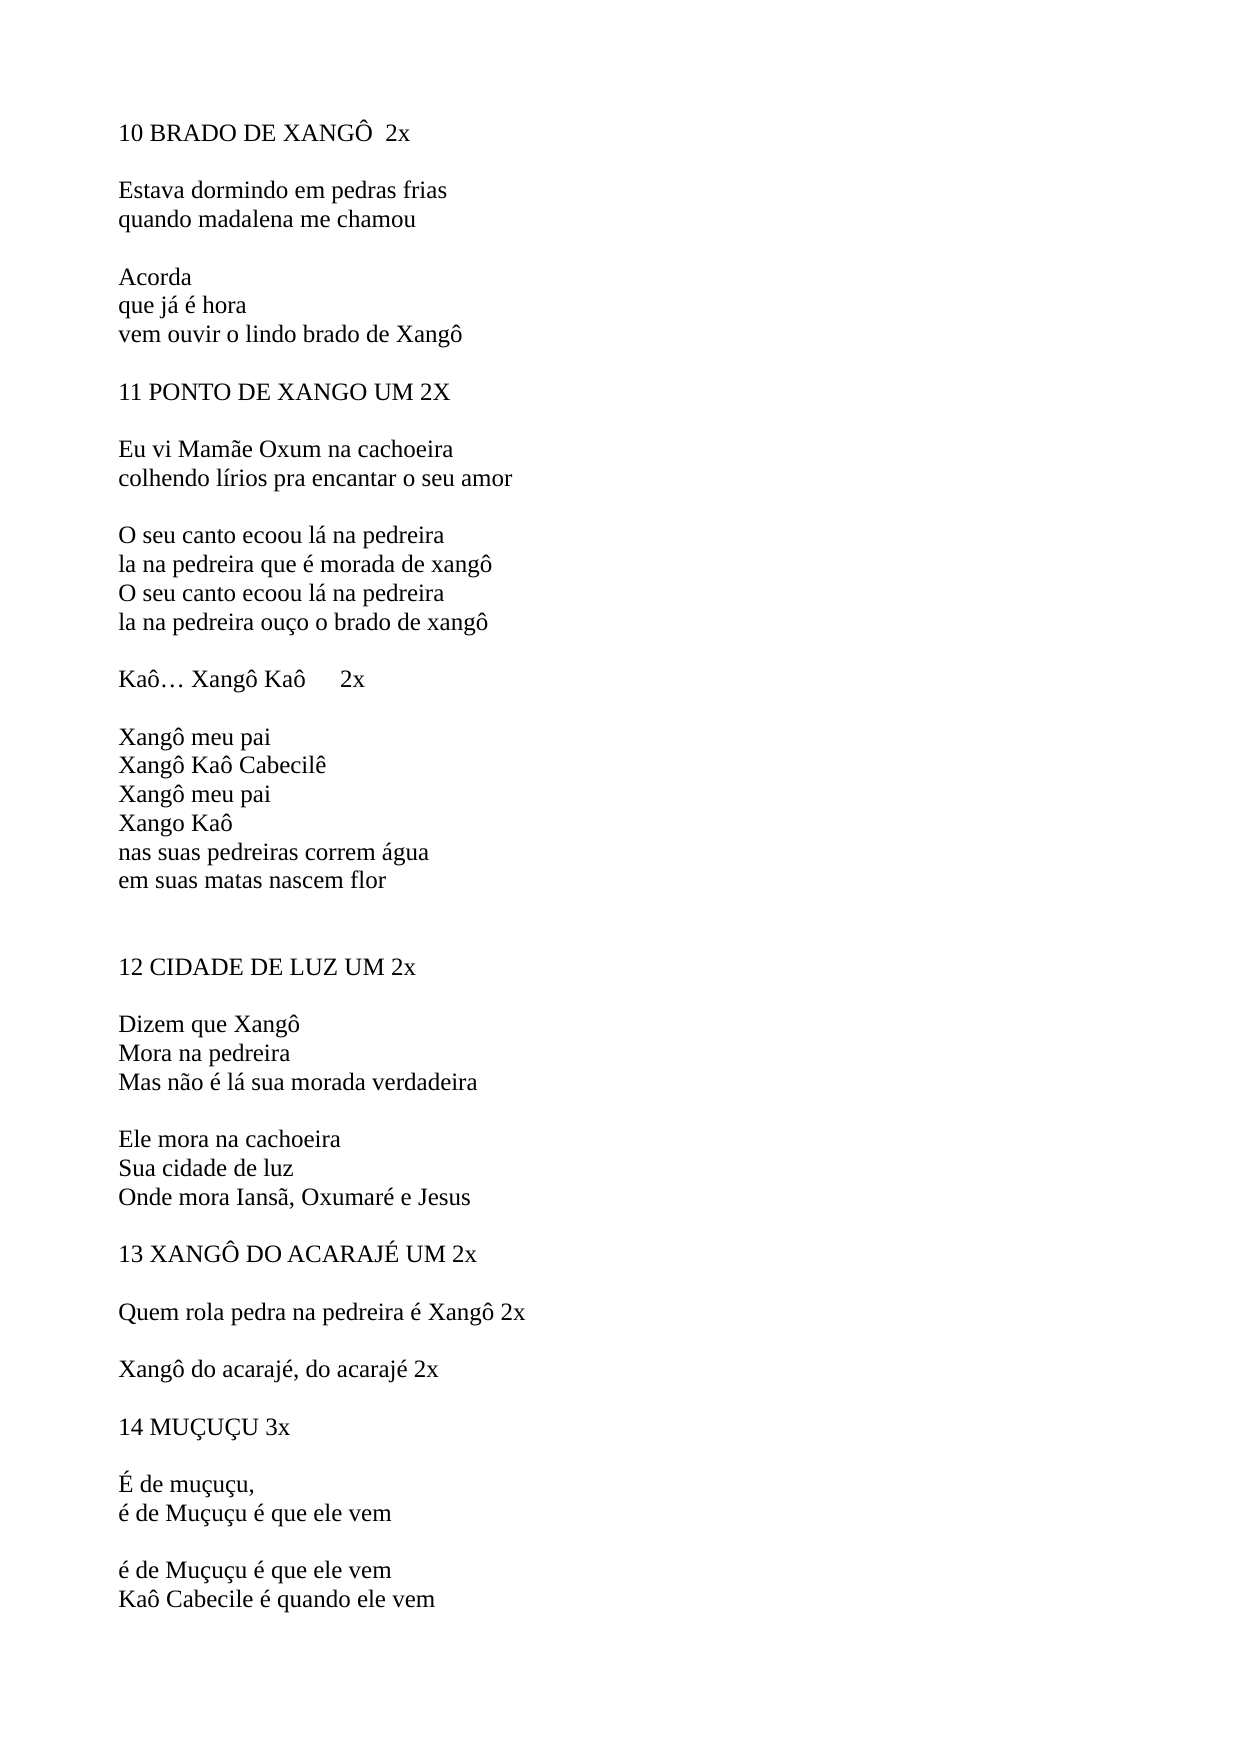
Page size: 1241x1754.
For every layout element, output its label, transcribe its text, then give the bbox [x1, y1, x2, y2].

text Mora na pedreira [118, 1038, 1122, 1067]
text la na pedreira que é morada de xangô [118, 549, 1122, 578]
text Estava dormindo em pedras frias [118, 176, 1122, 204]
text 10 BRADO DE XANGÔ 2x [118, 118, 1122, 147]
text 11 PONTO DE XANGO UM 2X [118, 377, 1122, 406]
text Eu vi Mamãe Oxum na cachoeira [118, 434, 1122, 463]
text Onde mora Iansã, Oxumaré e Jesus [118, 1182, 1122, 1211]
text 13 XANGÔ DO ACARAJÉ UM 2x [118, 1239, 1122, 1268]
text Acorda que já é hora vem ouvir o lindo brado de Xangô [118, 262, 1122, 348]
text colhendo lírios pra encantar o seu amor [118, 463, 1122, 492]
text la na pedreira ouço o brado de xangô [118, 607, 1122, 636]
text é de Muçuçu é que ele vem [118, 1498, 1122, 1527]
text Xangô meu pai Xangô Kaô Cabecilê [118, 722, 1122, 779]
text 14 MUÇUÇU 3x [118, 1412, 1122, 1441]
text O seu canto ecoou lá na pedreira [118, 521, 1122, 549]
text Dizem que Xangô [118, 1009, 1122, 1038]
text O seu canto ecoou lá na pedreira [118, 578, 1122, 607]
text Kaô… Xangô Kaô 2x [118, 664, 1122, 693]
text Xangô meu pai Xango Kaô nas suas pedreiras correm água [118, 779, 1122, 866]
text É de muçuçu, [118, 1469, 1122, 1498]
text Kaô Cabecile é quando ele vem [118, 1584, 1122, 1613]
text 12 CIDADE DE LUZ UM 2x [118, 952, 1122, 981]
text quando madalena me chamou [118, 204, 1122, 233]
text é de Muçuçu é que ele vem [118, 1556, 1122, 1584]
text Mas não é lá sua morada verdadeira Ele mora na cachoeira Sua cidade de luz [118, 1067, 1122, 1182]
text Quem rola pedra na pedreira é Xangô 2x Xangô do acarajé, do acarajé 2x [118, 1297, 1122, 1383]
text em suas matas nascem flor [118, 866, 1122, 923]
